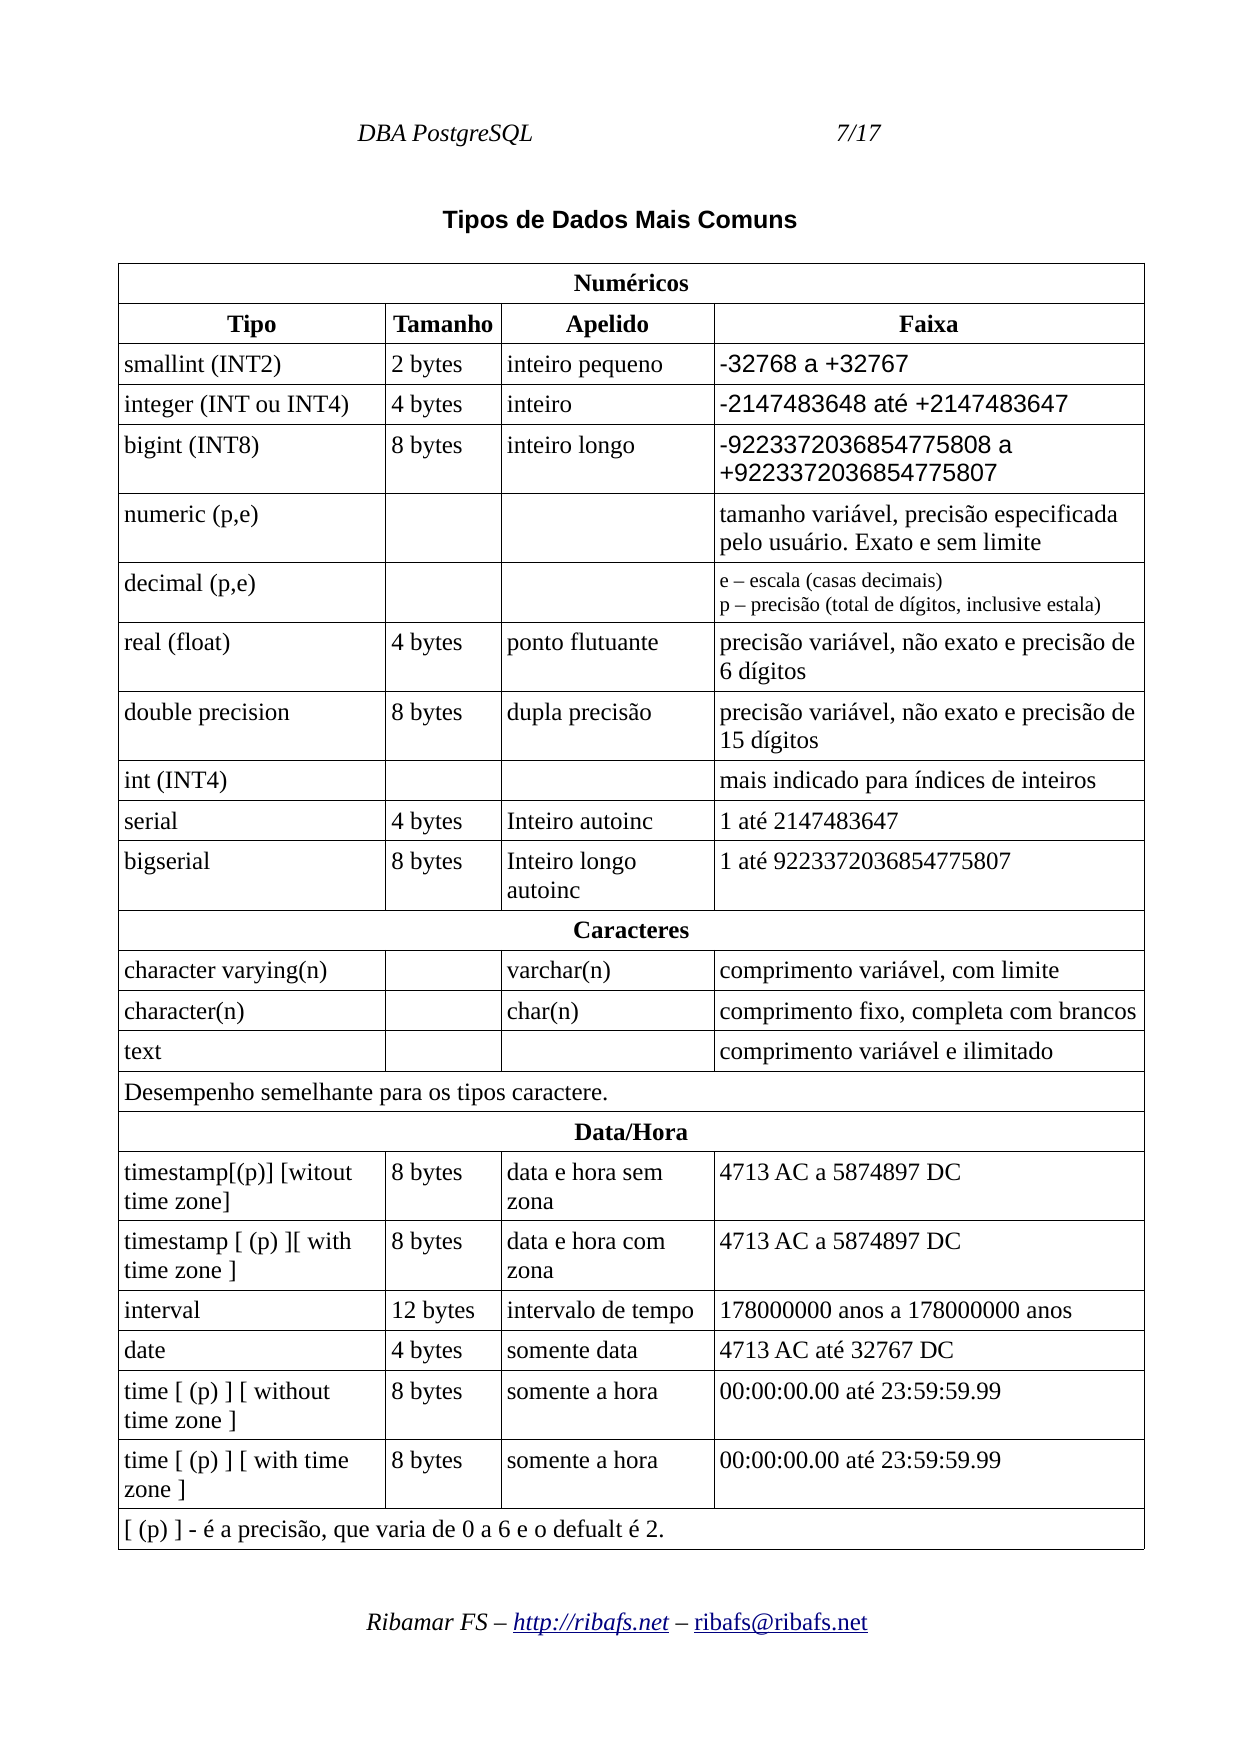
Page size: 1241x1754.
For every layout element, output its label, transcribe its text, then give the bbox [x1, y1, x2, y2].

table_cell inteiro [502, 385, 714, 424]
table_cell 8 bytes [386, 841, 501, 909]
table_cell Tamanho [386, 304, 501, 343]
table_cell Tipo [119, 304, 385, 343]
table_cell inteiro pequeno [502, 344, 714, 383]
table_cell comprimento variável e ilimitado [715, 1031, 1144, 1071]
table_cell int (INT4) [119, 761, 385, 800]
table_cell 2 bytes [386, 344, 501, 383]
table_cell 8 bytes [386, 1221, 501, 1289]
table_cell [502, 494, 714, 562]
table_cell integer (INT ou INT4) [119, 385, 385, 424]
table_cell [502, 1031, 714, 1071]
table_cell 8 bytes [386, 1371, 501, 1439]
table_cell 4 bytes [386, 1331, 501, 1370]
table_cell 4713 AC até 32767 DC [715, 1331, 1144, 1370]
table_cell [386, 951, 501, 990]
table_cell -32768 a +32767 [715, 344, 1144, 383]
table_cell Desempenho semelhante para os tipos caractere. [119, 1072, 1144, 1111]
table_cell timestamp [ (p) ][ with time zone ] [119, 1221, 385, 1289]
table_cell 8 bytes [386, 692, 501, 760]
table_cell serial [119, 801, 385, 840]
table_cell numeric (p,e) [119, 494, 385, 562]
table_cell inteiro longo [502, 425, 714, 493]
table_cell tamanho variável, precisão especificada pelo usuário. Exato e sem limite [715, 494, 1144, 562]
table_cell bigint (INT8) [119, 425, 385, 493]
table_cell -2147483648 até +2147483647 [715, 385, 1144, 424]
table_cell 4 bytes [386, 801, 501, 840]
table_cell 1 até 2147483647 [715, 801, 1144, 840]
table_cell double precision [119, 692, 385, 760]
table_cell [386, 1031, 501, 1071]
table_cell comprimento variável, com limite [715, 951, 1144, 990]
text Tipos de Dados Mais Comuns [118, 205, 1122, 234]
table_cell mais indicado para índices de inteiros [715, 761, 1144, 800]
table_cell time [ (p) ] [ with time zone ] [119, 1440, 385, 1508]
table_cell Faixa [715, 304, 1144, 343]
table_cell precisão variável, não exato e precisão de 15 dígitos [715, 692, 1144, 760]
table_cell -9223372036854775808 a +9223372036854775807 [715, 425, 1144, 493]
table_cell 4 bytes [386, 385, 501, 424]
table_cell [502, 563, 714, 622]
table_cell somente a hora [502, 1371, 714, 1439]
table_cell character(n) [119, 991, 385, 1030]
table_cell data e hora sem zona [502, 1152, 714, 1220]
table_cell 12 bytes [386, 1291, 501, 1330]
table_cell somente data [502, 1331, 714, 1370]
table_cell decimal (p,e) [119, 563, 385, 622]
table_cell time [ (p) ] [ without time zone ] [119, 1371, 385, 1439]
table_cell [386, 991, 501, 1030]
table_cell bigserial [119, 841, 385, 909]
table_cell smallint (INT2) [119, 344, 385, 383]
table_cell 8 bytes [386, 425, 501, 493]
table_cell 00:00:00.00 até 23:59:59.99 [715, 1371, 1144, 1439]
table_cell real (float) [119, 623, 385, 691]
table_cell character varying(n) [119, 951, 385, 990]
table_cell date [119, 1331, 385, 1370]
table_cell [386, 761, 501, 800]
table_cell ponto flutuante [502, 623, 714, 691]
table_cell timestamp[(p)] [witout time zone] [119, 1152, 385, 1220]
table_cell 4713 AC a 5874897 DC [715, 1152, 1144, 1220]
table_cell 00:00:00.00 até 23:59:59.99 [715, 1440, 1144, 1508]
table_cell [386, 494, 501, 562]
table_cell Data/Hora [119, 1112, 1144, 1151]
table_cell text [119, 1031, 385, 1071]
table_cell comprimento fixo, completa com brancos [715, 991, 1144, 1030]
table_cell 4713 AC a 5874897 DC [715, 1221, 1144, 1289]
table_cell [502, 761, 714, 800]
table_cell Caracteres [119, 911, 1144, 950]
table_cell dupla precisão [502, 692, 714, 760]
table_cell somente a hora [502, 1440, 714, 1508]
table_cell [ (p) ] - é a precisão, que varia de 0 a 6 e o defualt é 2. [119, 1509, 1144, 1548]
table_cell e – escala (casas decimais) p – precisão (total de dígitos, inclusive estala) [715, 563, 1144, 622]
table_cell 178000000 anos a 178000000 anos [715, 1291, 1144, 1330]
table_cell 4 bytes [386, 623, 501, 691]
table_cell [386, 563, 501, 622]
table_cell Inteiro longo autoinc [502, 841, 714, 909]
table_cell varchar(n) [502, 951, 714, 990]
table_cell char(n) [502, 991, 714, 1030]
table_cell precisão variável, não exato e precisão de 6 dígitos [715, 623, 1144, 691]
table_cell 1 até 9223372036854775807 [715, 841, 1144, 909]
table_cell Inteiro autoinc [502, 801, 714, 840]
table_cell 8 bytes [386, 1440, 501, 1508]
table_header Numéricos [119, 264, 1144, 303]
table_cell data e hora com zona [502, 1221, 714, 1289]
table_cell Apelido [502, 304, 714, 343]
table_cell interval [119, 1291, 385, 1330]
table_cell intervalo de tempo [502, 1291, 714, 1330]
table_cell 8 bytes [386, 1152, 501, 1220]
